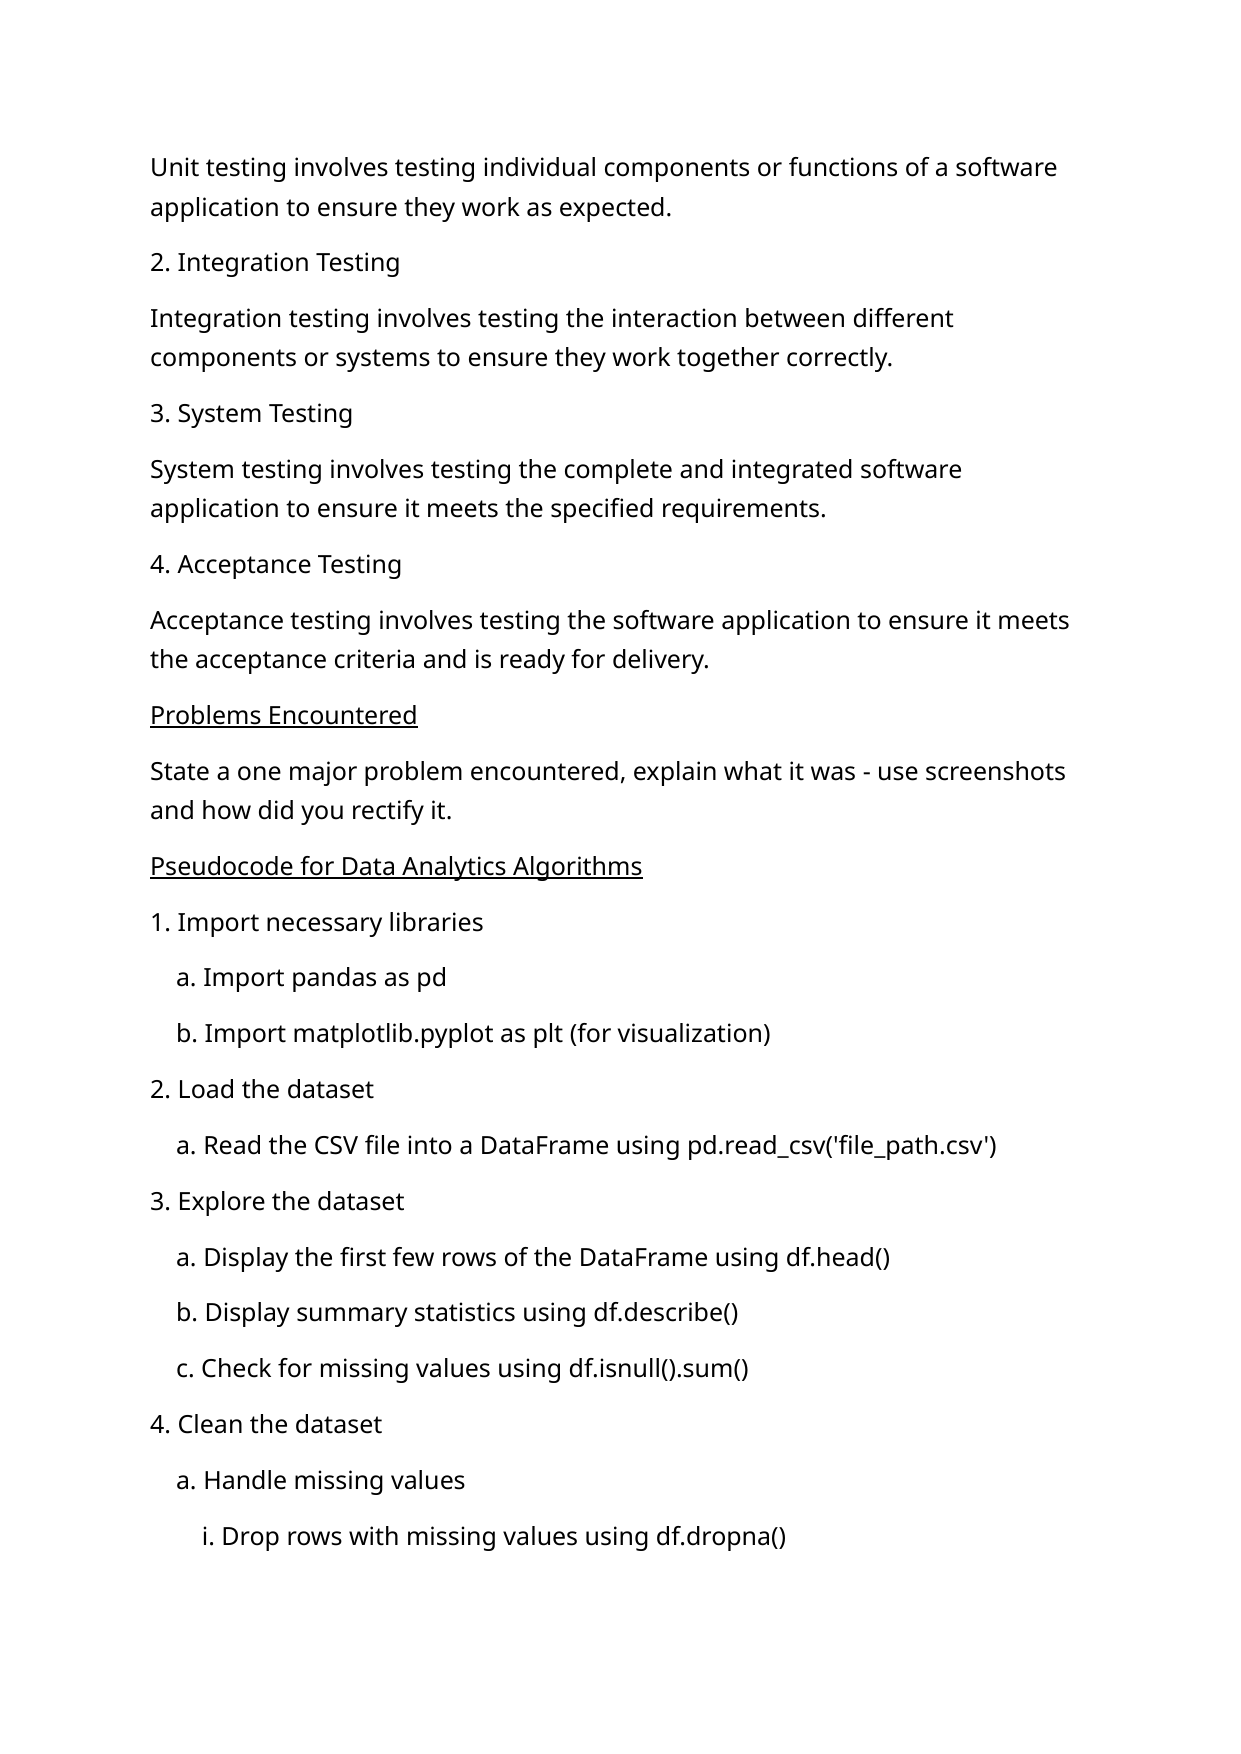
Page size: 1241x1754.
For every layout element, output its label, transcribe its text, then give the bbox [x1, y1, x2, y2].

text 4. Acceptance Testing [150, 547, 1090, 581]
text Pseudocode for Data Analytics Algorithms [150, 848, 1090, 882]
text 3. System Testing [150, 396, 1090, 430]
text 2. Integration Testing [150, 245, 1090, 279]
text a. Display the first few rows of the DataFrame using df.head() [150, 1239, 1090, 1273]
text 3. Explore the dataset [150, 1183, 1090, 1217]
text Acceptance testing involves testing the software application to ensure it meets the acceptance criteria and is ready for delivery. [150, 602, 1090, 676]
text a. Import pandas as pd [150, 960, 1090, 994]
text Integration testing involves testing the interaction between different components or systems to ensure they work together correctly. [150, 301, 1090, 374]
text i. Drop rows with missing values using df.dropna() [150, 1518, 1090, 1552]
text b. Display summary statistics using df.describe() [150, 1295, 1090, 1329]
text a. Handle missing values [150, 1462, 1090, 1497]
text Unit testing involves testing individual components or functions of a software application to ensure they work as expected. [150, 150, 1090, 223]
text Problems Encountered [150, 697, 1090, 732]
text 1. Import necessary libraries [150, 904, 1090, 938]
text System testing involves testing the complete and integrated software application to ensure it meets the specified requirements. [150, 452, 1090, 525]
text 2. Load the dataset [150, 1072, 1090, 1106]
text b. Import matplotlib.pyplot as plt (for visualization) [150, 1016, 1090, 1050]
text 4. Clean the dataset [150, 1407, 1090, 1441]
text a. Read the CSV file into a DataFrame using pd.read_csv('file_path.csv') [150, 1127, 1090, 1162]
text c. Check for missing values using df.isnull().sum() [150, 1351, 1090, 1385]
text State a one major problem encountered, explain what it was - use screenshots and how did you rectify it. [150, 753, 1090, 827]
